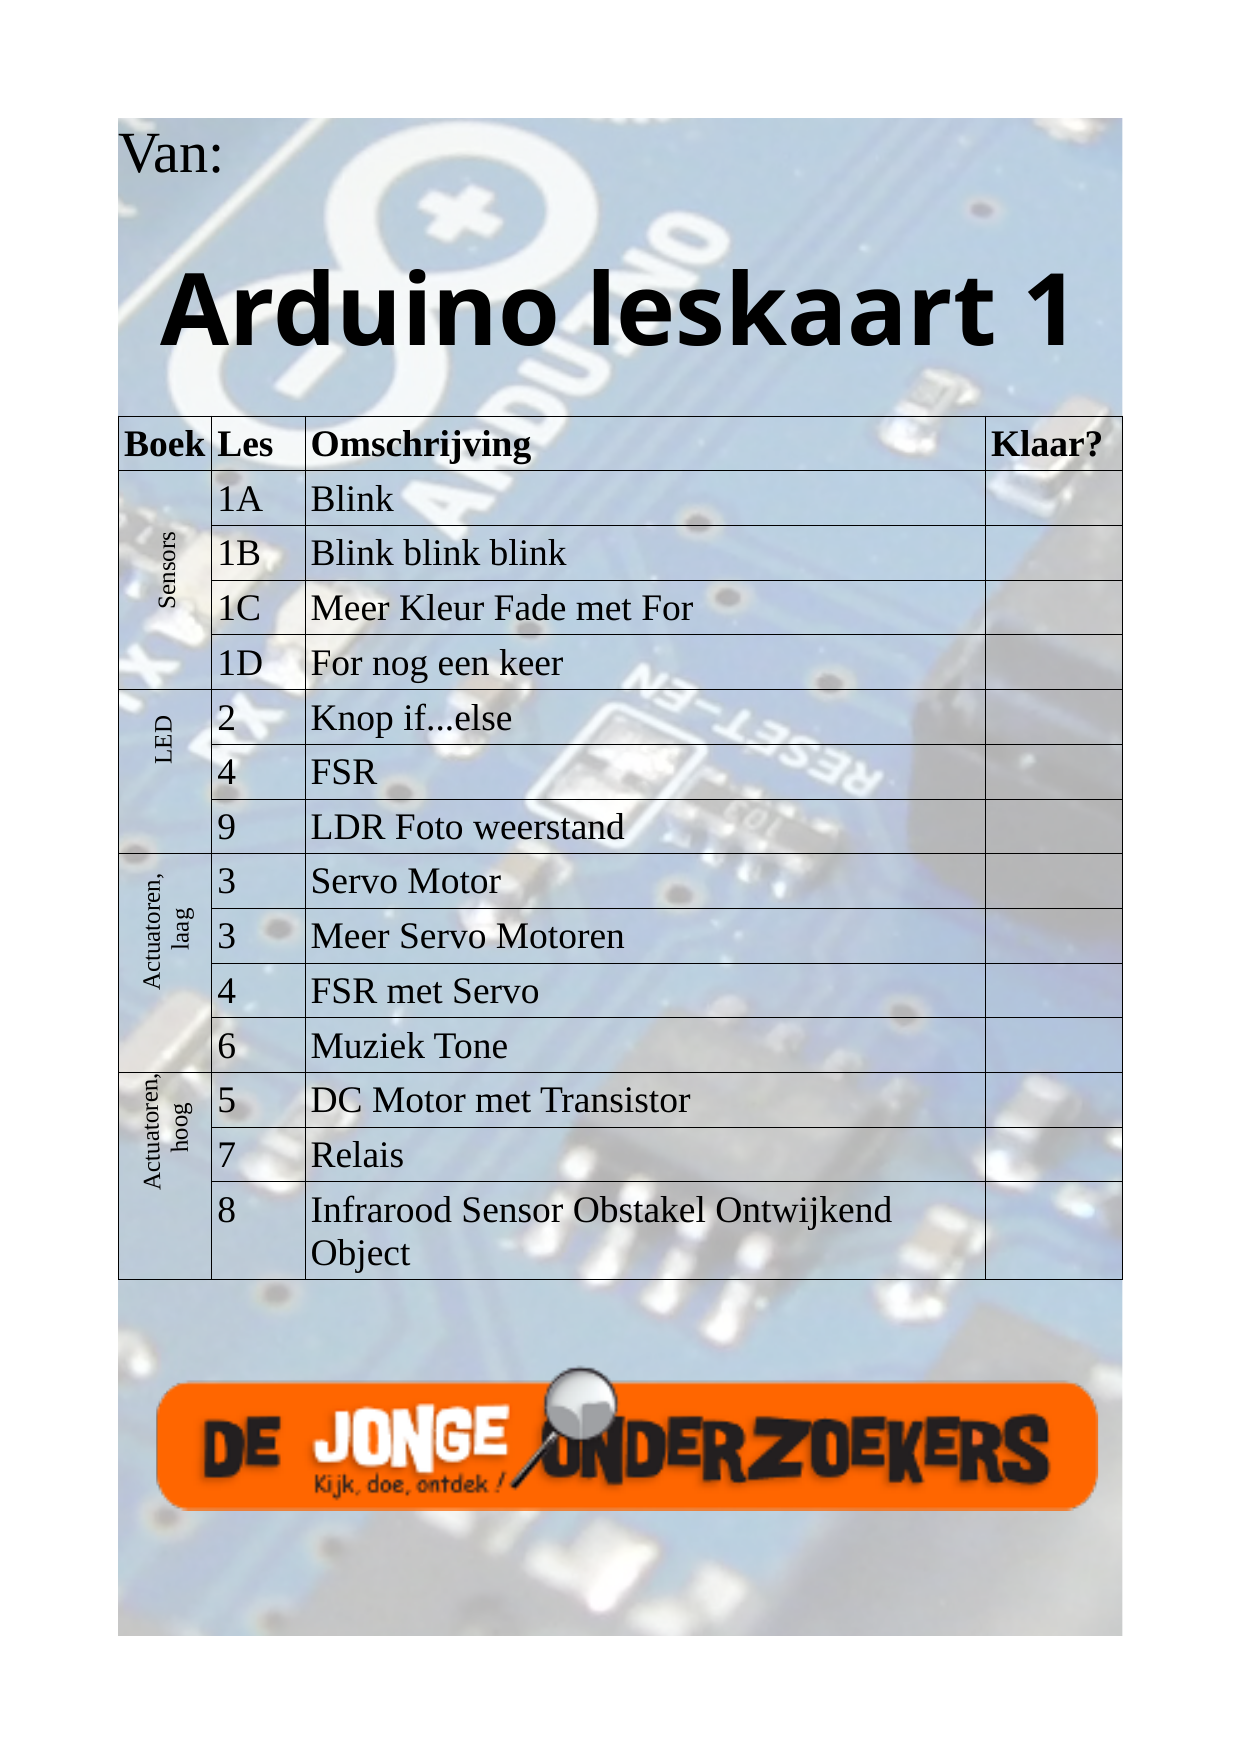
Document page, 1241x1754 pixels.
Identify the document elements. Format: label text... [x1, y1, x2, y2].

table_cell Relais [306, 1128, 985, 1181]
table_cell [986, 854, 1122, 908]
table_cell Meer Kleur Fade met For [306, 581, 985, 634]
table_cell [986, 1073, 1122, 1127]
table_cell [119, 854, 211, 1072]
table_cell LDR Foto weerstand [306, 800, 985, 853]
table_cell 6 [212, 1018, 305, 1072]
table_cell Meer Servo Motoren [306, 909, 985, 962]
table_cell [986, 745, 1122, 798]
table_cell FSR [306, 745, 985, 798]
table_cell Blink blink blink [306, 526, 985, 580]
table_cell [986, 909, 1122, 962]
table_cell [986, 1182, 1122, 1279]
table_cell 4 [212, 745, 305, 798]
table_cell 5 [212, 1073, 305, 1127]
table_cell 1C [212, 581, 305, 634]
table_cell 8 [212, 1182, 305, 1279]
table_cell [986, 471, 1122, 525]
table_cell [986, 964, 1122, 1017]
table_cell [986, 800, 1122, 853]
table_header Omschrijving [306, 417, 985, 470]
table_cell [986, 1128, 1122, 1181]
table_header Klaar? [986, 417, 1122, 470]
picture [155, 1360, 1099, 1511]
table_cell [986, 526, 1122, 580]
table_cell 1A [212, 471, 305, 525]
table_header Les [212, 417, 305, 470]
text Van: [118, 118, 1122, 185]
table_cell [986, 1018, 1122, 1072]
title Arduino leskaart 1 [118, 238, 1122, 374]
table_cell 1D [212, 635, 305, 689]
table_cell 4 [212, 964, 305, 1017]
table_cell 9 [212, 800, 305, 853]
table_cell 7 [212, 1128, 305, 1181]
table_header Boek [119, 417, 211, 470]
table_cell For nog een keer [306, 635, 985, 689]
table_cell Knop if...else [306, 690, 985, 744]
table_cell Servo Motor [306, 854, 985, 908]
table_cell [119, 690, 211, 853]
table_cell [986, 635, 1122, 689]
table_cell Blink [306, 471, 985, 525]
table_cell DC Motor met Transistor [306, 1073, 985, 1127]
table_cell Muziek Tone [306, 1018, 985, 1072]
table_cell [119, 471, 211, 689]
table_cell 3 [212, 854, 305, 908]
table_cell [986, 581, 1122, 634]
table_cell [986, 690, 1122, 744]
table_cell [119, 1073, 211, 1279]
table_cell 1B [212, 526, 305, 580]
table_cell FSR met Servo [306, 964, 985, 1017]
table_cell 3 [212, 909, 305, 962]
table_cell Infrarood Sensor Obstakel Ontwijkend Object [306, 1182, 985, 1279]
table_cell 2 [212, 690, 305, 744]
